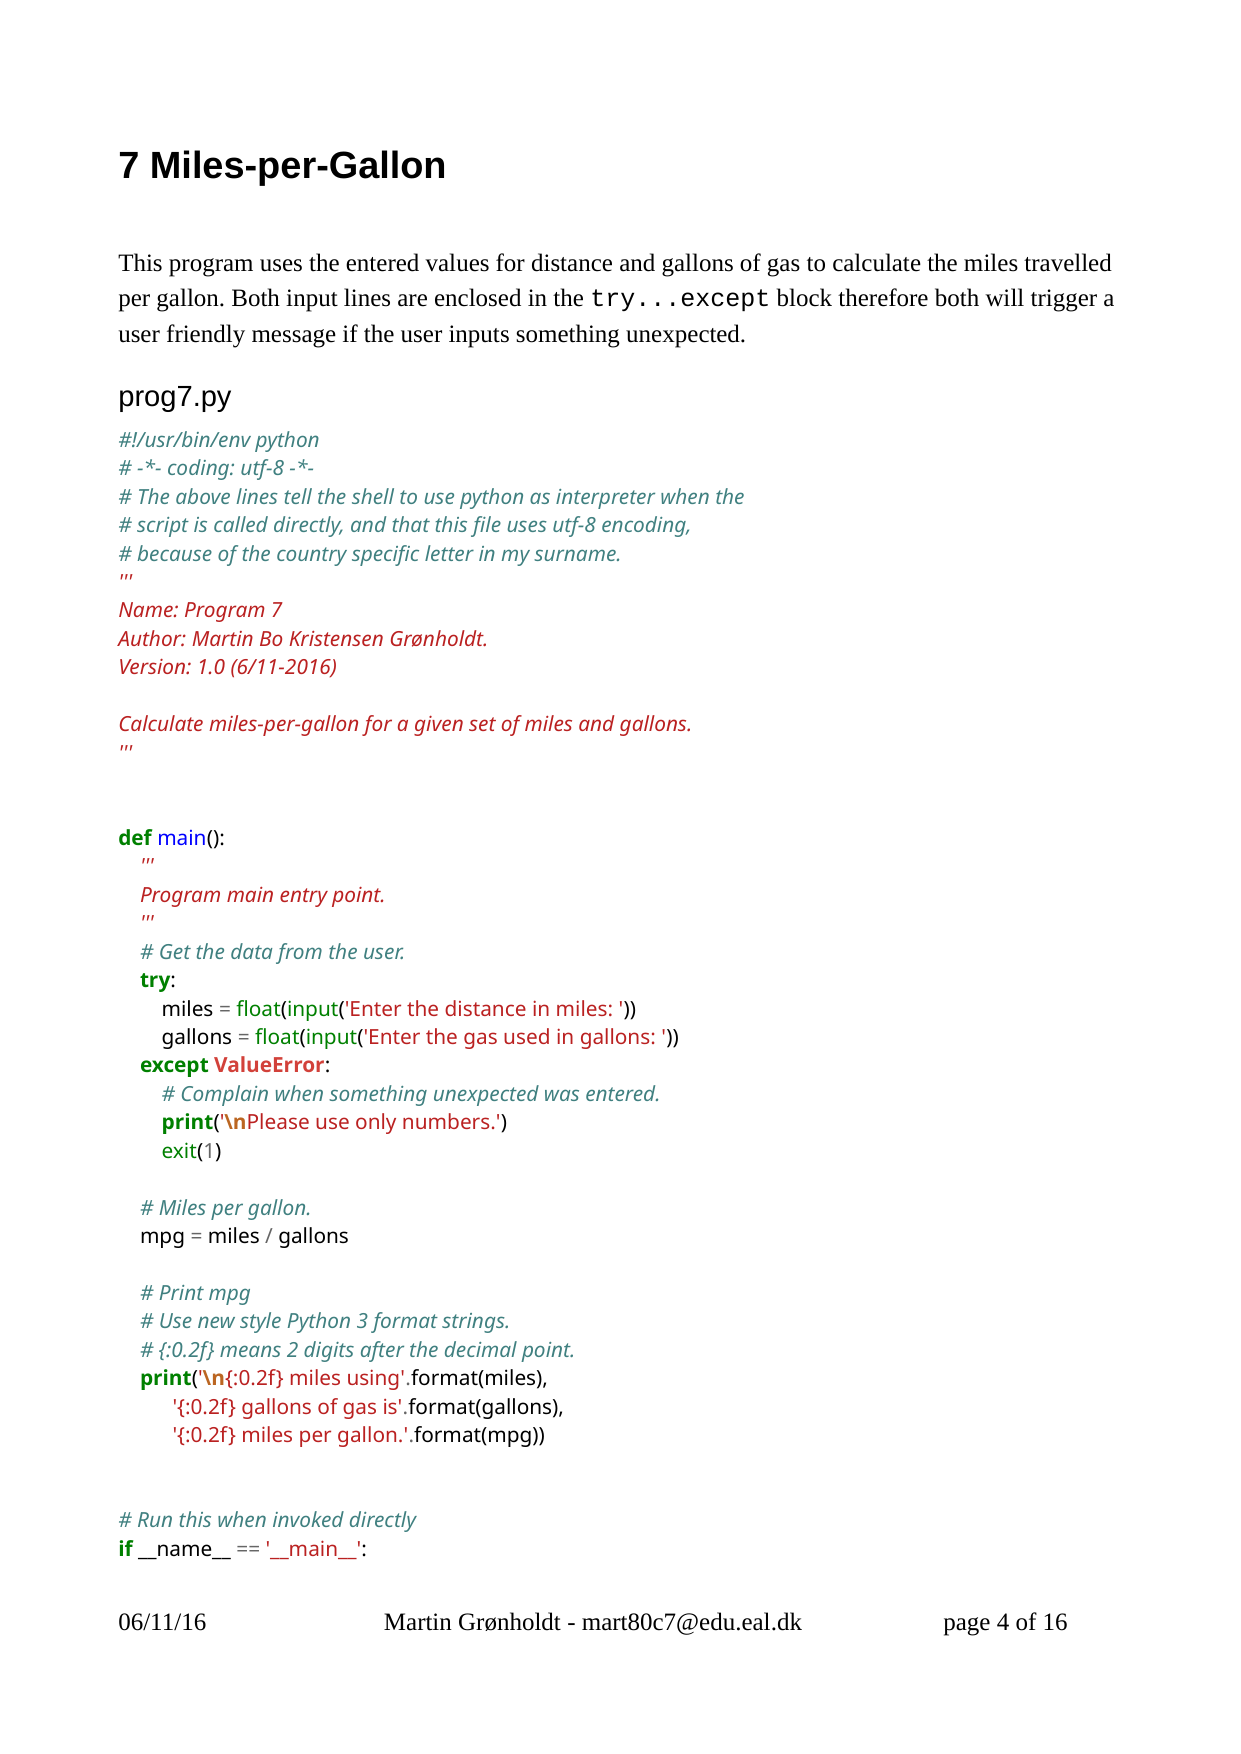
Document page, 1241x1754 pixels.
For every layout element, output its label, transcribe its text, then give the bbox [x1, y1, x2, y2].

text # {:0.2f} means 2 digits after the decimal point. [118, 1335, 1122, 1363]
text print('\nPlease use only numbers.') [118, 1107, 1122, 1136]
text Name: Program 7 [118, 596, 1122, 624]
text print('\n{:0.2f} miles using'.format(miles), [118, 1363, 1122, 1392]
text #!/usr/bin/env python [118, 425, 1122, 453]
text Calculate miles-per-gallon for a given set of miles and gallons. [118, 709, 1122, 738]
text ''' [118, 851, 1122, 880]
text gallons = float(input('Enter the gas used in gallons: ')) [118, 1022, 1122, 1051]
subtitle prog7.py [118, 379, 1122, 412]
text miles = float(input('Enter the distance in miles: ')) [118, 994, 1122, 1022]
text '{:0.2f} miles per gallon.'.format(mpg)) [118, 1420, 1122, 1449]
text # Miles per gallon. [118, 1193, 1122, 1221]
text # because of the country specific letter in my surname. [118, 539, 1122, 567]
text # The above lines tell the shell to use python as interpreter when the [118, 482, 1122, 510]
text # -*- coding: utf-8 -*- [118, 453, 1122, 482]
text ''' [118, 738, 1122, 766]
text Version: 1.0 (6/11-2016) [118, 652, 1122, 681]
text '{:0.2f} gallons of gas is'.format(gallons), [118, 1392, 1122, 1420]
text ''' [118, 908, 1122, 937]
text # script is called directly, and that this file uses utf-8 encoding, [118, 510, 1122, 539]
text # Complain when something unexpected was entered. [118, 1079, 1122, 1107]
text Program main entry point. [118, 880, 1122, 908]
text This program uses the entered values for distance and gallons of gas to calculate the miles travelled per gallon. Both input lines are enclosed in the try...except block therefore both will trigger a user friendly message if the user inputs something unexpected. [118, 248, 1122, 348]
text # Print mpg [118, 1278, 1122, 1306]
text if __name__ == '__main__': [118, 1534, 1122, 1562]
text # Get the data from the user. [118, 937, 1122, 965]
text Author: Martin Bo Kristensen Grønholdt. [118, 624, 1122, 652]
text try: [118, 965, 1122, 994]
text # Run this when invoked directly [118, 1506, 1122, 1534]
subtitle 7 Miles-per-Gallon [118, 143, 1122, 187]
text # Use new style Python 3 format strings. [118, 1306, 1122, 1335]
text mpg = miles / gallons [118, 1221, 1122, 1249]
text ''' [118, 567, 1122, 596]
text except ValueError: [118, 1051, 1122, 1079]
text exit(1) [118, 1136, 1122, 1164]
text def main(): [118, 823, 1122, 851]
